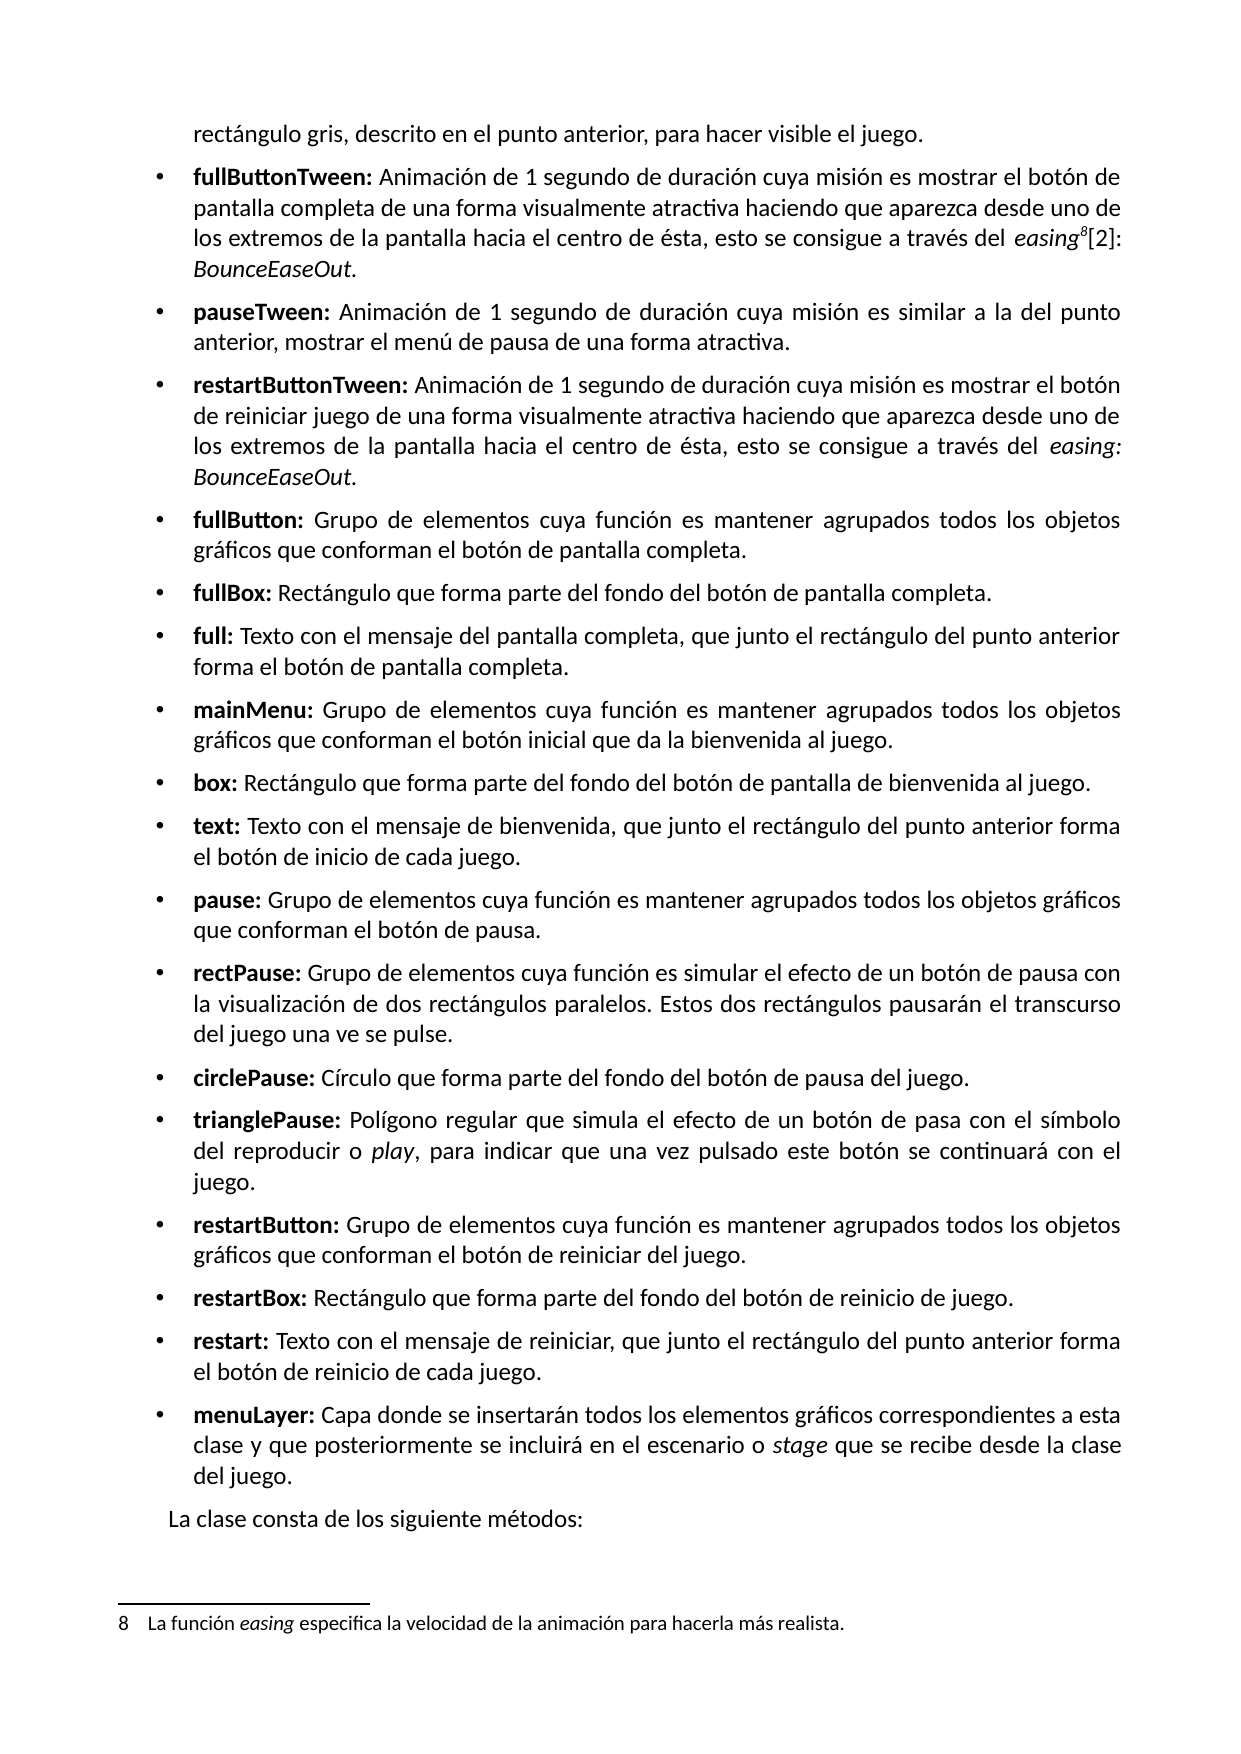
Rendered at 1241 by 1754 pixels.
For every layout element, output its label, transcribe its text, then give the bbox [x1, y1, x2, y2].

list restartBox: Rectángulo que forma parte del fondo del botón de reinicio de juego. [156, 1282, 1122, 1313]
list pauseTween: Animación de 1 segundo de duración cuya misión es similar a la del punto anterior, mostrar el menú de pausa de una forma atractiva. [156, 296, 1122, 357]
list fullBox: Rectángulo que forma parte del fondo del botón de pantalla completa. [156, 577, 1122, 608]
list box: Rectángulo que forma parte del fondo del botón de pantalla de bienvenida al juego. [156, 767, 1122, 798]
list La función easing especifica la velocidad de la animación para hacerla más realista. [118, 1610, 1122, 1636]
list restart: Texto con el mensaje de reiniciar, que junto el rectángulo del punto anterior forma el botón de reinicio de cada juego. [156, 1325, 1122, 1386]
list trianglePause: Polígono regular que simula el efecto de un botón de pasa con el símbolo del reproducir o play, para indicar que una vez pulsado este botón se continuará con el juego. [156, 1105, 1122, 1196]
list circlePause: Círculo que forma parte del fondo del botón de pausa del juego. [156, 1062, 1122, 1092]
list fullButton: Grupo de elementos cuya función es mantener agrupados todos los objetos gráficos que conforman el botón de pantalla completa. [156, 504, 1122, 565]
list full: Texto con el mensaje del pantalla completa, que junto el rectángulo del punto anterior forma el botón de pantalla completa. [156, 620, 1122, 681]
text La clase consta de los siguiente métodos: [118, 1503, 1122, 1533]
list menuLayer: Capa donde se insertarán todos los elementos gráficos correspondientes a esta clase y que posteriormente se incluirá en el escenario o stage que se recibe desde la clase del juego. [156, 1399, 1122, 1490]
list fullButtonTween: Animación de 1 segundo de duración cuya misión es mostrar el botón de pantalla completa de una forma visualmente atractiva haciendo que aparezca desde uno de los extremos de la pantalla hacia el centro de ésta, esto se consigue a través del easing[2]: BounceEaseOut. [156, 161, 1122, 283]
list restartButtonTween: Animación de 1 segundo de duración cuya misión es mostrar el botón de reiniciar juego de una forma visualmente atractiva haciendo que aparezca desde uno de los extremos de la pantalla hacia el centro de ésta, esto se consigue a través del easing: BounceEaseOut. [156, 369, 1122, 491]
list mainMenu: Grupo de elementos cuya función es mantener agrupados todos los objetos gráficos que conforman el botón inicial que da la bienvenida al juego. [156, 694, 1122, 755]
list text: Texto con el mensaje de bienvenida, que junto el rectángulo del punto anterior forma el botón de inicio de cada juego. [156, 811, 1122, 872]
list rectPause: Grupo de elementos cuya función es simular el efecto de un botón de pausa con la visualización de dos rectángulos paralelos. Estos dos rectángulos pausarán el transcurso del juego una ve se pulse. [156, 958, 1122, 1049]
list rectángulo gris, descrito en el punto anterior, para hacer visible el juego. [156, 118, 1122, 149]
list restartButton: Grupo de elementos cuya función es mantener agrupados todos los objetos gráficos que conforman el botón de reiniciar del juego. [156, 1209, 1122, 1270]
list pause: Grupo de elementos cuya función es mantener agrupados todos los objetos gráficos que conforman el botón de pausa. [156, 884, 1122, 945]
